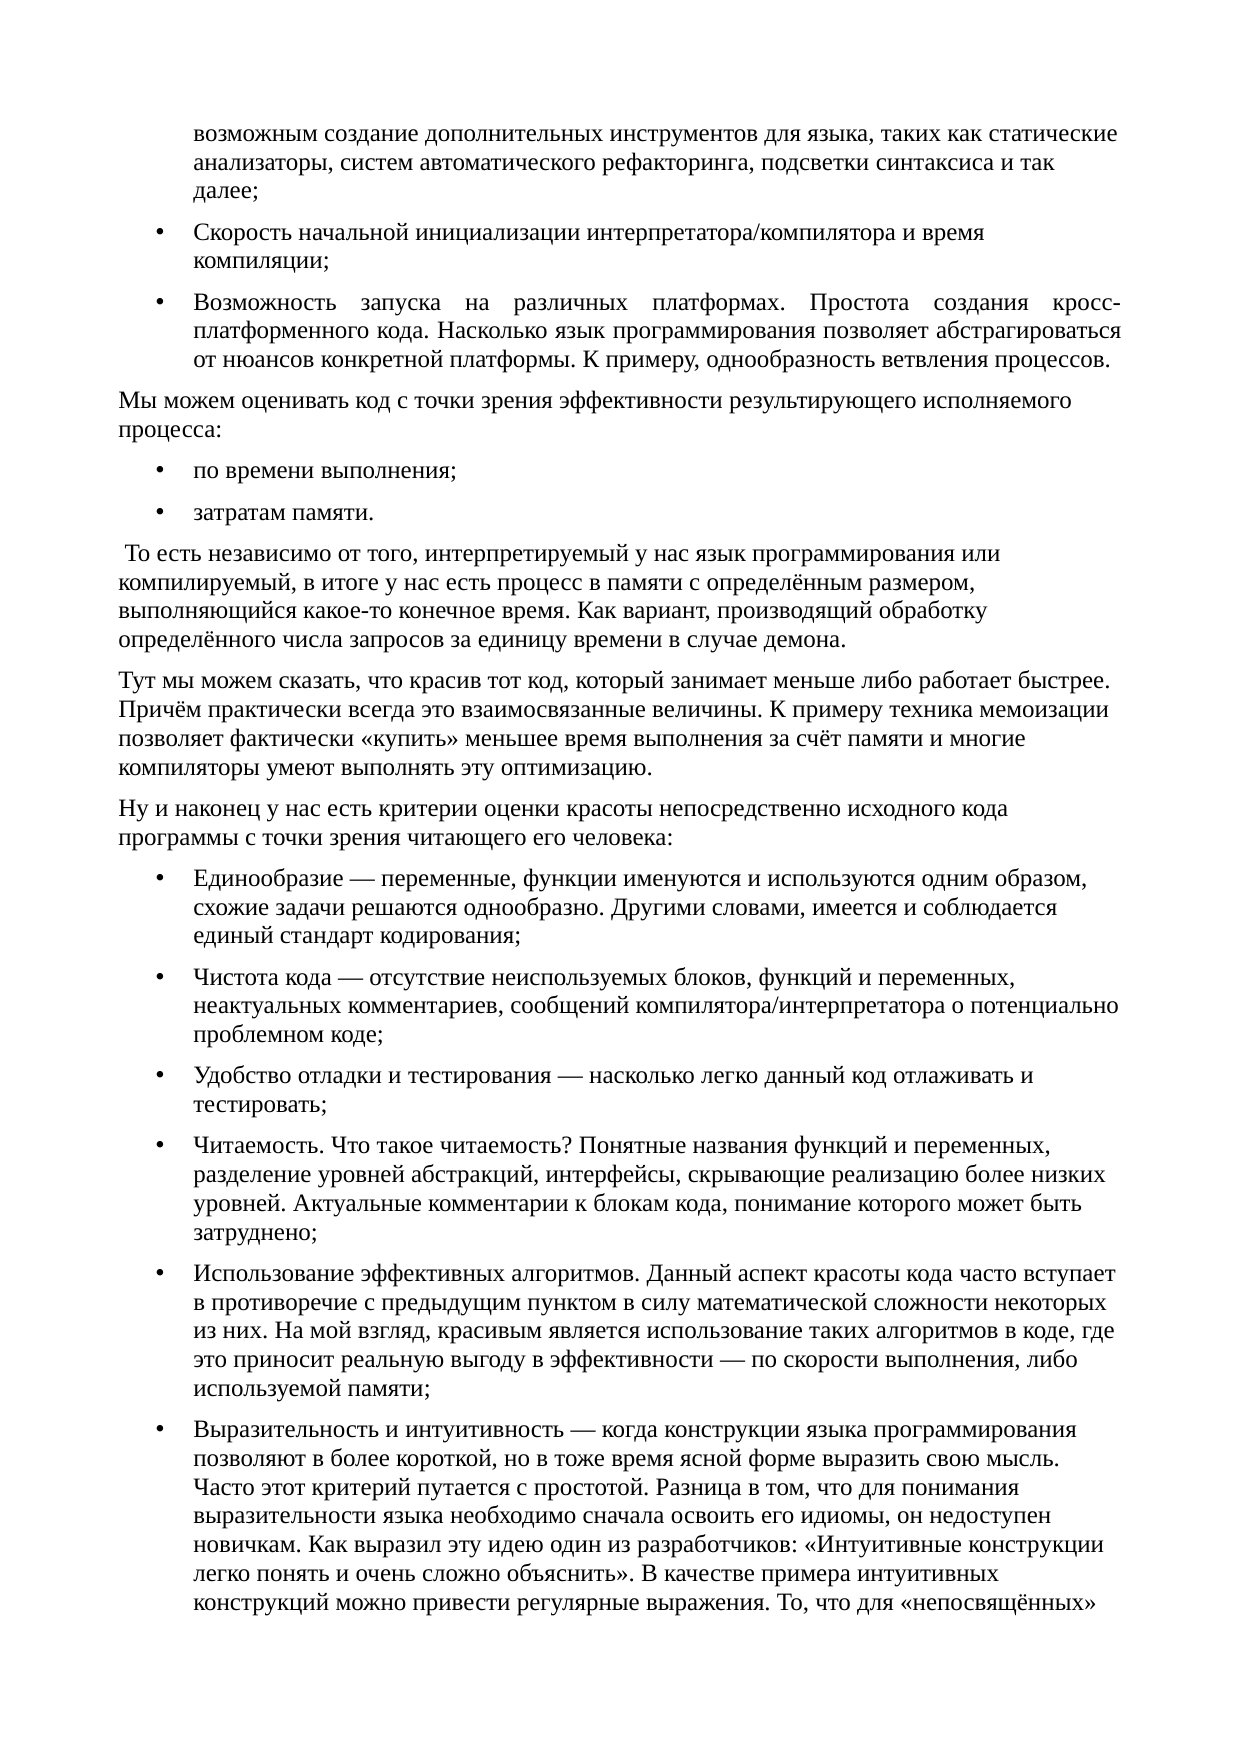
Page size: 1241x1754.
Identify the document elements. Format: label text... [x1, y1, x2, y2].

list Читаемость. Что такое читаемость? Понятные названия функций и переменных, разделение уровней абстракций, интерфейсы, скрывающие реализацию более низких уровней. Актуальные комментарии к блокам кода, понимание которого может быть затруднено; [156, 1131, 1122, 1246]
list затратам памяти. [156, 497, 1122, 526]
text Ну и наконец у нас есть критерии оценки красоты непосредственно исходного кода программы с точки зрения читающего его человека: [118, 793, 1122, 851]
list Чистота кода — отсутствие неиспользуемых блоков, функций и переменных, неактуальных комментариев, сообщений компилятора/интерпретатора о потенциально проблемном коде; [156, 962, 1122, 1048]
text Мы можем оценивать код с точки зрения эффективности результирующего исполняемого процесса: [118, 386, 1122, 443]
list по времени выполнения; [156, 456, 1122, 484]
list Использование эффективных алгоритмов. Данный аспект красоты кода часто вступает в противоречие с предыдущим пунктом в силу математической сложности некоторых из них. На мой взгляд, красивым является использование таких алгоритмов в коде, где это приносит реальную выгоду в эффективности — по скорости выполнения, либо используемой памяти; [156, 1258, 1122, 1402]
text Тут мы можем сказать, что красив тот код, который занимает меньше либо работает быстрее. Причём практически всегда это взаимосвязанные величины. К примеру техника мемоизации позволяет фактически «купить» меньшее время выполнения за счёт памяти и многие компиляторы умеют выполнять эту оптимизацию. [118, 666, 1122, 781]
list Возможность запуска на различных платформах. Простота создания кросс-платформенного кода. Насколько язык программирования позволяет абстрагироваться от нюансов конкретной платформы. К примеру, однообразность ветвления процессов. [156, 287, 1122, 373]
list возможным создание дополнительных инструментов для языка, таких как статические анализаторы, систем автоматического рефакторинга, подсветки синтаксиса и так далее; [156, 118, 1122, 204]
list Скорость начальной инициализации интерпретатора/компилятора и время компиляции; [156, 217, 1122, 274]
text То есть независимо от того, интерпретируемый у нас язык программирования или компилируемый, в итоге у нас есть процесс в памяти с определённым размером, выполняющийся какое-то конечное время. Как вариант, производящий обработку определённого числа запросов за единицу времени в случае демона. [118, 538, 1122, 653]
list Удобство отладки и тестирования — насколько легко данный код отлаживать и тестировать; [156, 1061, 1122, 1118]
list Выразительность и интуитивность — когда конструкции языка программирования позволяют в более короткой, но в тоже время ясной форме выразить свою мысль. Часто этот критерий путается с простотой. Разница в том, что для понимания выразительности языка необходимо сначала освоить его идиомы, он недоступен новичкам. Как выразил эту идею один из разработчиков: «Интуитивные конструкции легко понять и очень сложно объяснить». В качестве примера интуитивных конструкций можно привести регулярные выражения. То, что для «непосвящённых» [156, 1414, 1122, 1616]
list Единообразие — переменные, функции именуются и используются одним образом, схожие задачи решаются однообразно. Другими словами, имеется и соблюдается единый стандарт кодирования; [156, 863, 1122, 949]
